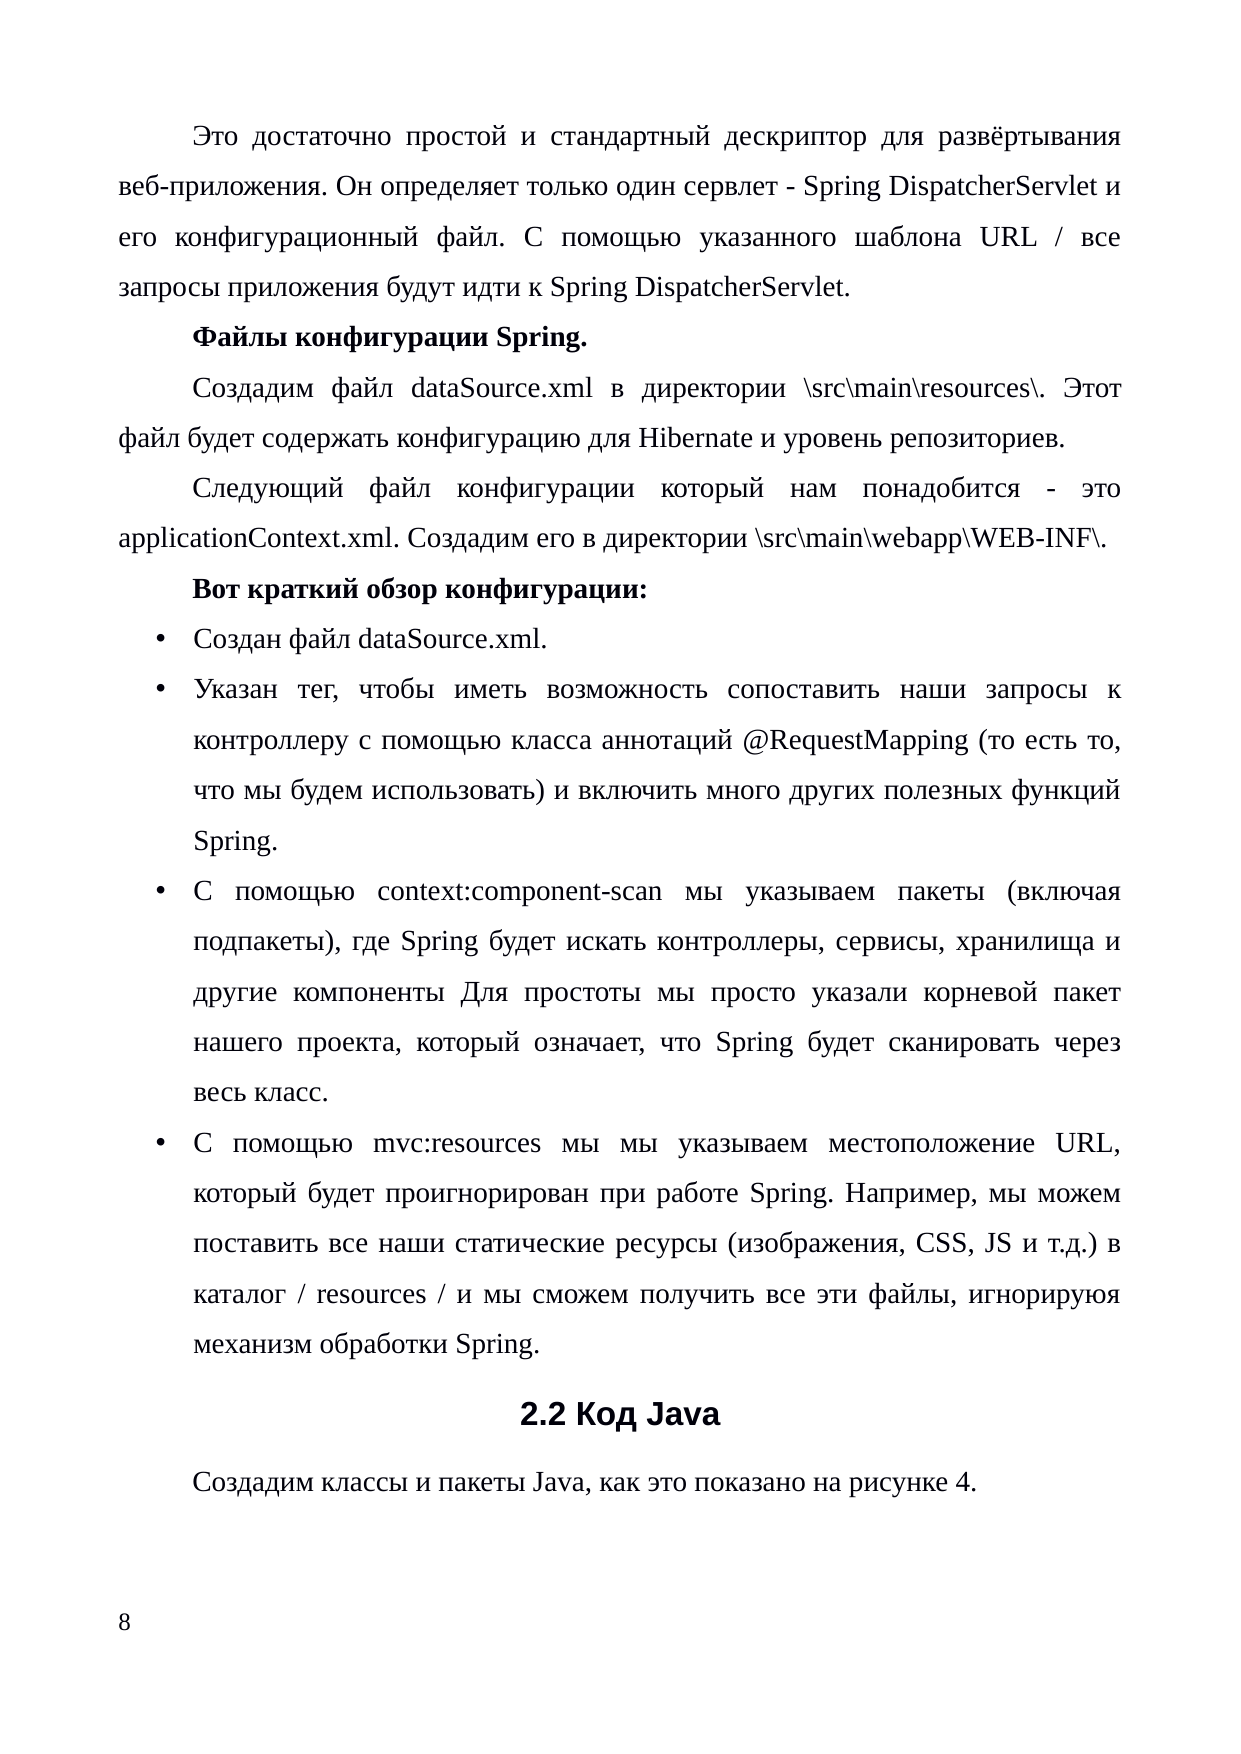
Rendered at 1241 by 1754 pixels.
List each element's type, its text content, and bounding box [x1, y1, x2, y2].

text Создадим классы и пакеты Java, как это показано на рисунке 4. [118, 1464, 1122, 1498]
text Вот краткий обзор конфигурации: [118, 571, 1122, 604]
list Создан файл dataSource.xml. [156, 621, 1122, 655]
text Это достаточно простой и стандартный дескриптор для развёртывания веб-приложения. Он определяет только один сервлет - Spring DispatcherServlet и его конфигурационный файл. С помощью указанного шаблона URL / все запросы приложения будут идти к Spring DispatcherServlet. [118, 118, 1122, 303]
text Файлы конфигурации Spring. [118, 319, 1122, 353]
list С помощью mvc:resources мы мы указываем местоположение URL, который будет проигнорирован при работе Spring. Например, мы можем поставить все наши статические ресурсы (изображения, CSS, JS и т.д.) в каталог / resources / и мы сможем получить все эти файлы, игнорируюя механизм обработки Spring. [156, 1125, 1122, 1359]
text Создадим файл dataSource.xml в директории \src\main\resources\. Этот файл будет содержать конфигурацию для Hibernate и уровень репозиториев. [118, 370, 1122, 453]
list С помощью context:component-scan мы указываем пакеты (включая подпакеты), где Spring будет искать контроллеры, сервисы, хранилища и другие компоненты Для простоты мы просто указали корневой пакет нашего проекта, который означает, что Spring будет сканировать через весь класс. [156, 873, 1122, 1108]
text Следующий файл конфигурации который нам понадобится - это applicationContext.xml. Создадим его в директории \src\main\webapp\WEB-INF\. [118, 470, 1122, 554]
list Указан тег, чтобы иметь возможность сопоставить наши запросы к контроллеру с помощью класса аннотаций @RequestMapping (то есть то, что мы будем использовать) и включить много других полезных функций Spring. [156, 672, 1122, 856]
title 2.2 Код Java [118, 1394, 1122, 1432]
